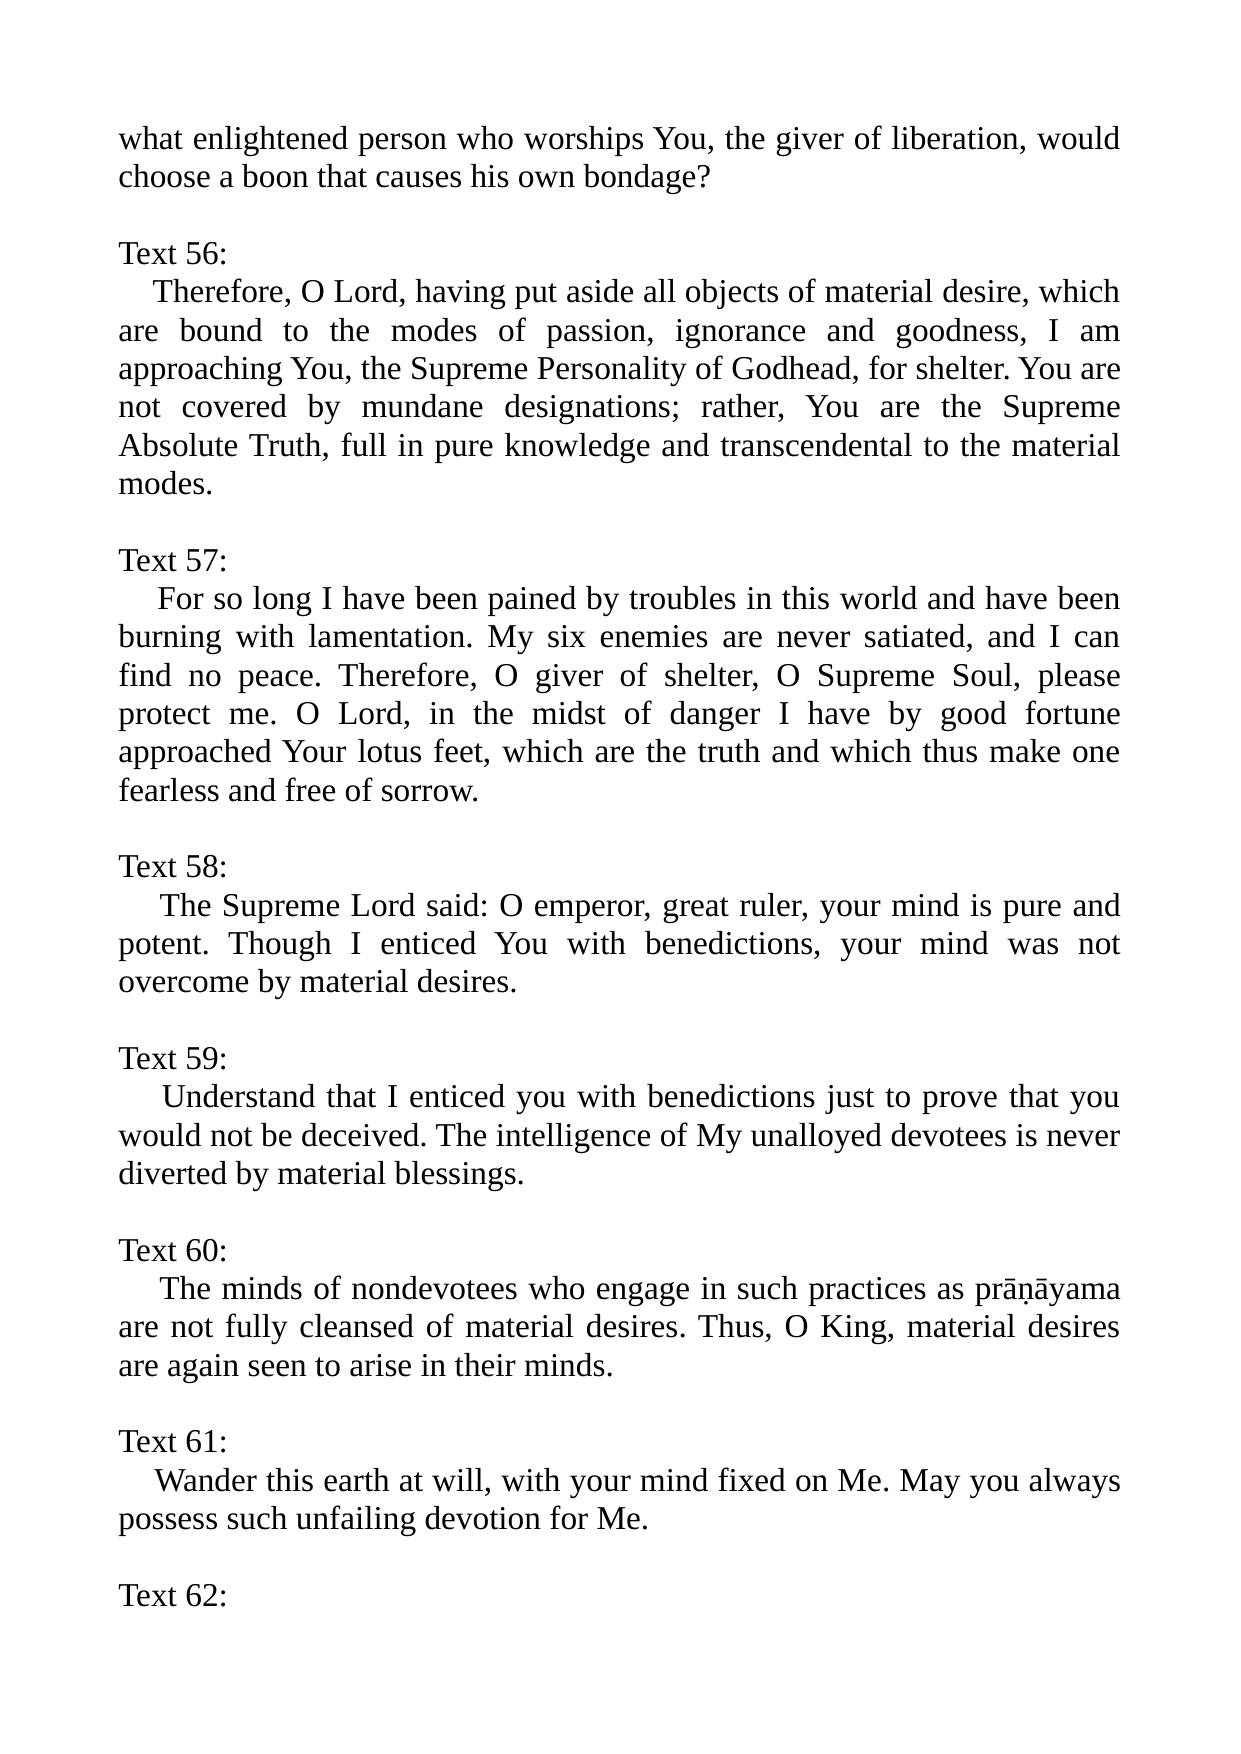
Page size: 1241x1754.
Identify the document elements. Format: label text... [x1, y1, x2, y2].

text For so long I have been pained by troubles in this world and have been burning with lamentation. My six enemies are never satiated, and I can find no peace. Therefore, O giver of shelter, O Supreme Soul, please protect me. O Lord, in the midst of danger I have by good fortune approached Your lotus feet, which are the truth and which thus make one fearless and free of sorrow. [118, 578, 1122, 808]
text Text 58: [118, 846, 1122, 885]
text The Supreme Lord said: O emperor, great ruler, your mind is pure and potent. Though I enticed You with benedictions, your mind was not overcome by material desires. [118, 885, 1122, 1000]
text Understand that I enticed you with benedictions just to prove that you would not be deceived. The intelligence of My unalloyed devotees is never diverted by material blessings. [118, 1076, 1122, 1191]
text The minds of nondevotees who engage in such practices as prāṇāyama are not fully cleansed of material desires. Thus, O King, material desires are again seen to arise in their minds. [118, 1268, 1122, 1383]
text Text 62: [118, 1575, 1122, 1613]
text Wander this earth at will, with your mind fixed on Me. May you always possess such unfailing devotion for Me. [118, 1460, 1122, 1536]
text Text 59: [118, 1038, 1122, 1076]
text Text 56: [118, 233, 1122, 271]
text Therefore, O Lord, having put aside all objects of material desire, which are bound to the modes of passion, ignorance and goodness, I am approaching You, the Supreme Personality of Godhead, for shelter. You are not covered by mundane designations; rather, You are the Supreme Absolute Truth, full in pure knowledge and transcendental to the material modes. [118, 271, 1122, 501]
text Text 61: [118, 1421, 1122, 1460]
text what enlightened person who worships You, the giver of liberation, would choose a boon that causes his own bondage? [118, 118, 1122, 195]
text Text 60: [118, 1230, 1122, 1268]
text Text 57: [118, 540, 1122, 578]
